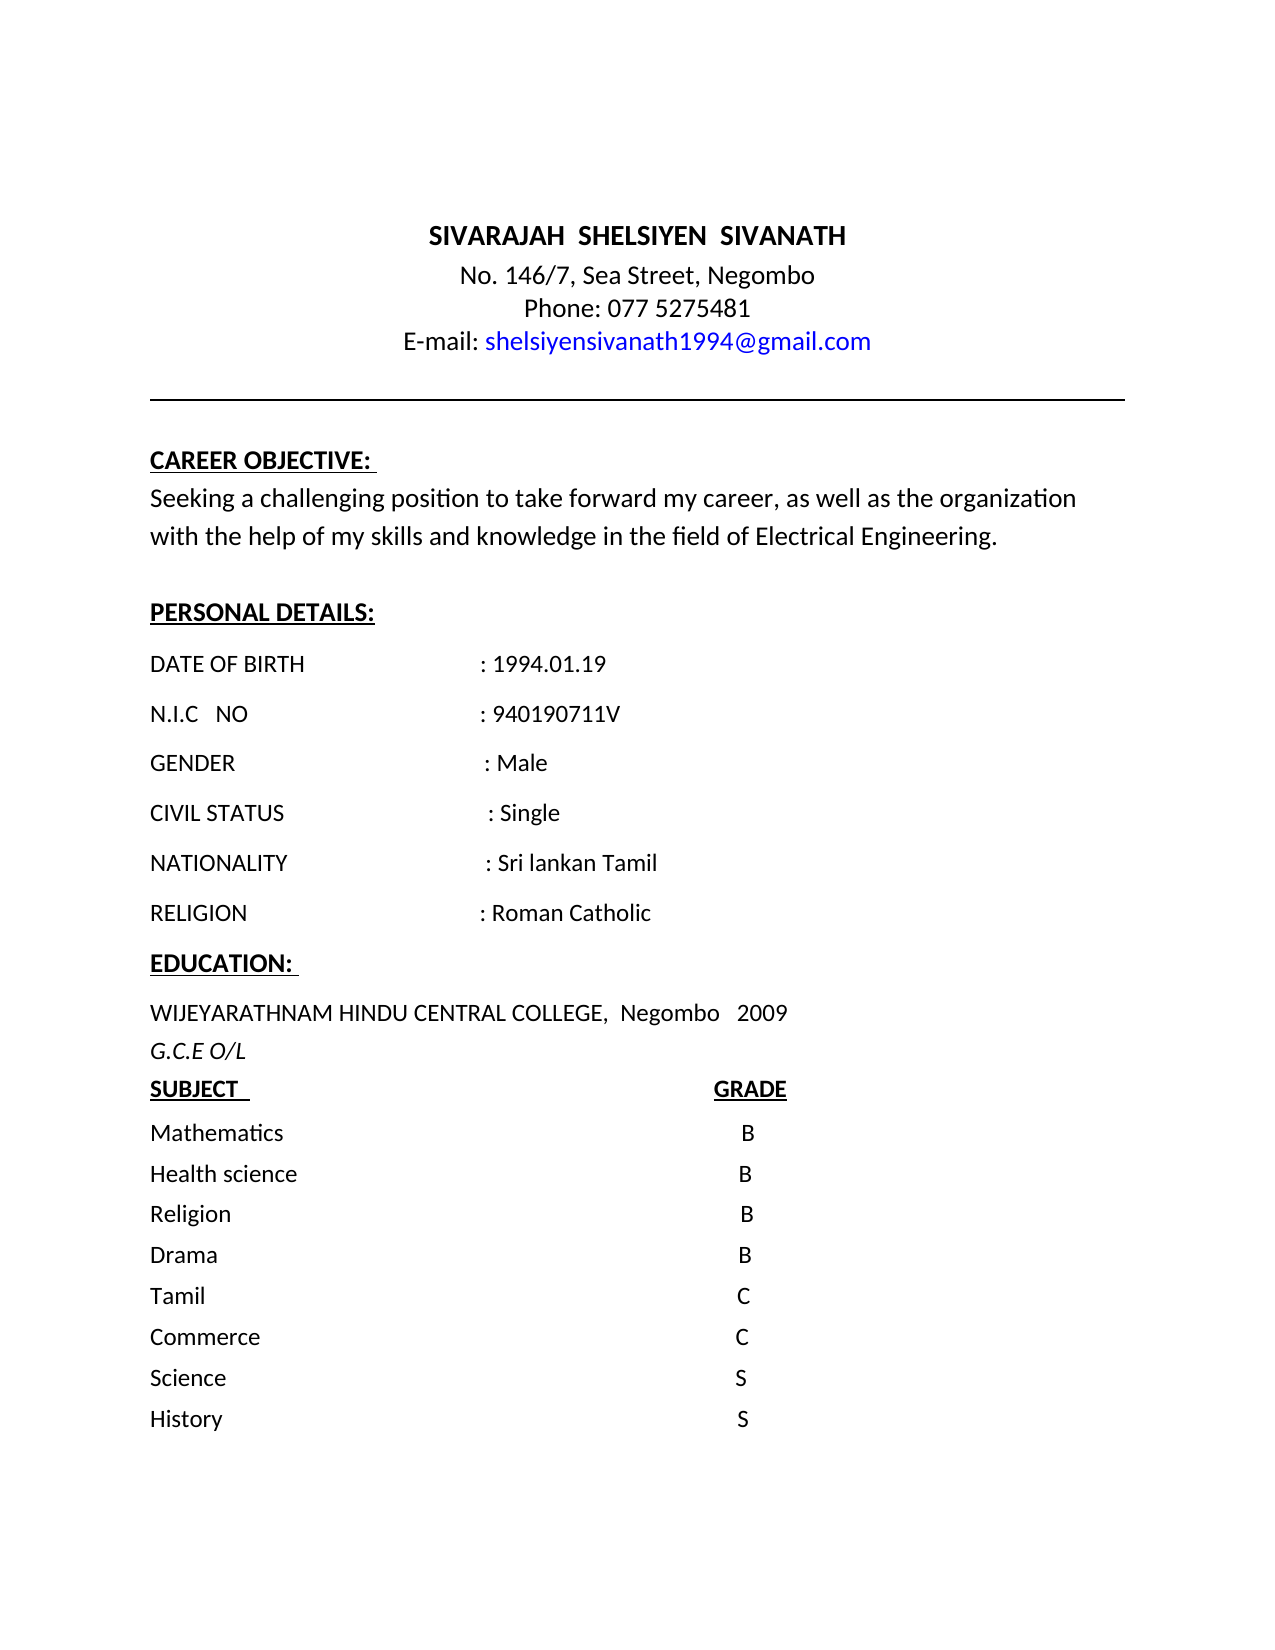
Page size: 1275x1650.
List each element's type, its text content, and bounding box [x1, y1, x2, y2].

text NATIONALITY : Sri lankan Tamil [150, 847, 1125, 878]
text SIVARAJAH SHELSIYEN SIVANATH [150, 217, 1125, 252]
text Drama B [150, 1239, 1125, 1270]
text G.C.E O/L [150, 1035, 1125, 1066]
text GENDER : Male [150, 747, 1125, 778]
text History S [150, 1403, 1125, 1434]
text Seeking a challenging position to take forward my career, as well as the organization with the help of my skills and knowledge in the field of Electrical Engineering. [150, 481, 1125, 590]
text Tamil C [150, 1281, 1125, 1311]
text WIJEYARATHNAM HINDU CENTRAL COLLEGE, Negombo 2009 [150, 997, 1125, 1028]
text E-mail: shelsiyensivanath1994@gmail.com [150, 324, 1125, 357]
text SUBJECT GRADE [150, 1073, 1125, 1103]
text EDUCATION: [150, 947, 1125, 980]
text N.I.C NO : 940190711V [150, 698, 1125, 728]
text Phone: 077 5275481 [150, 291, 1125, 324]
text CAREER OBJECTIVE: [150, 443, 1125, 477]
text Science S [150, 1362, 1125, 1393]
text Religion B [150, 1199, 1125, 1229]
text No. 146/7, Sea Street, Negombo [150, 258, 1125, 291]
text CIVIL STATUS : Single [150, 797, 1125, 828]
text Mathematics B [150, 1117, 1125, 1147]
text Commerce C [150, 1321, 1125, 1352]
text RELIGION : Roman Catholic [150, 897, 1125, 927]
text DATE OF BIRTH : 1994.01.19 [150, 648, 1125, 678]
text PERSONAL DETAILS: [150, 595, 1125, 628]
text Health science B [150, 1158, 1125, 1188]
